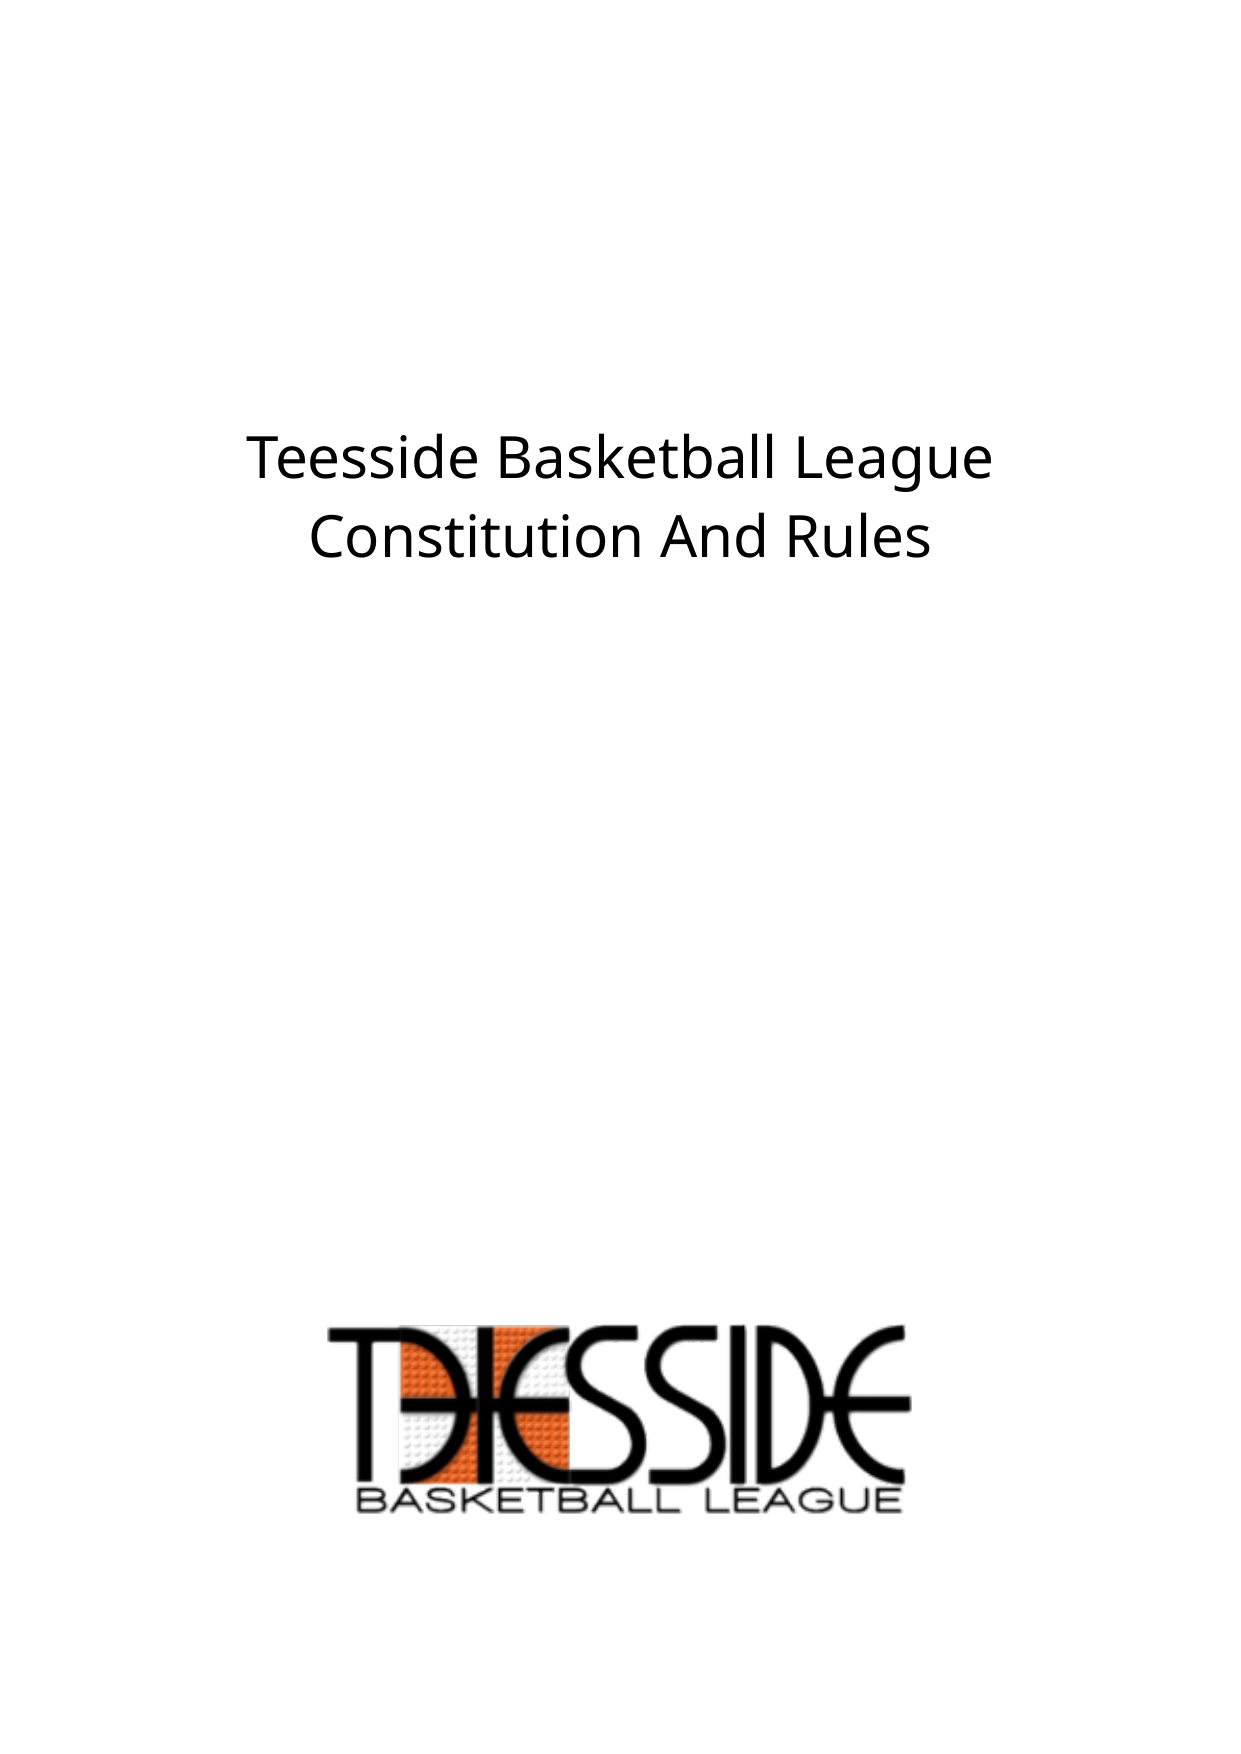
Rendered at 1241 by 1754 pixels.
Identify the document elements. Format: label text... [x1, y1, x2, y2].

picture [326, 1324, 914, 1518]
text Teesside Basketball League Constitution And Rules [118, 416, 1122, 574]
